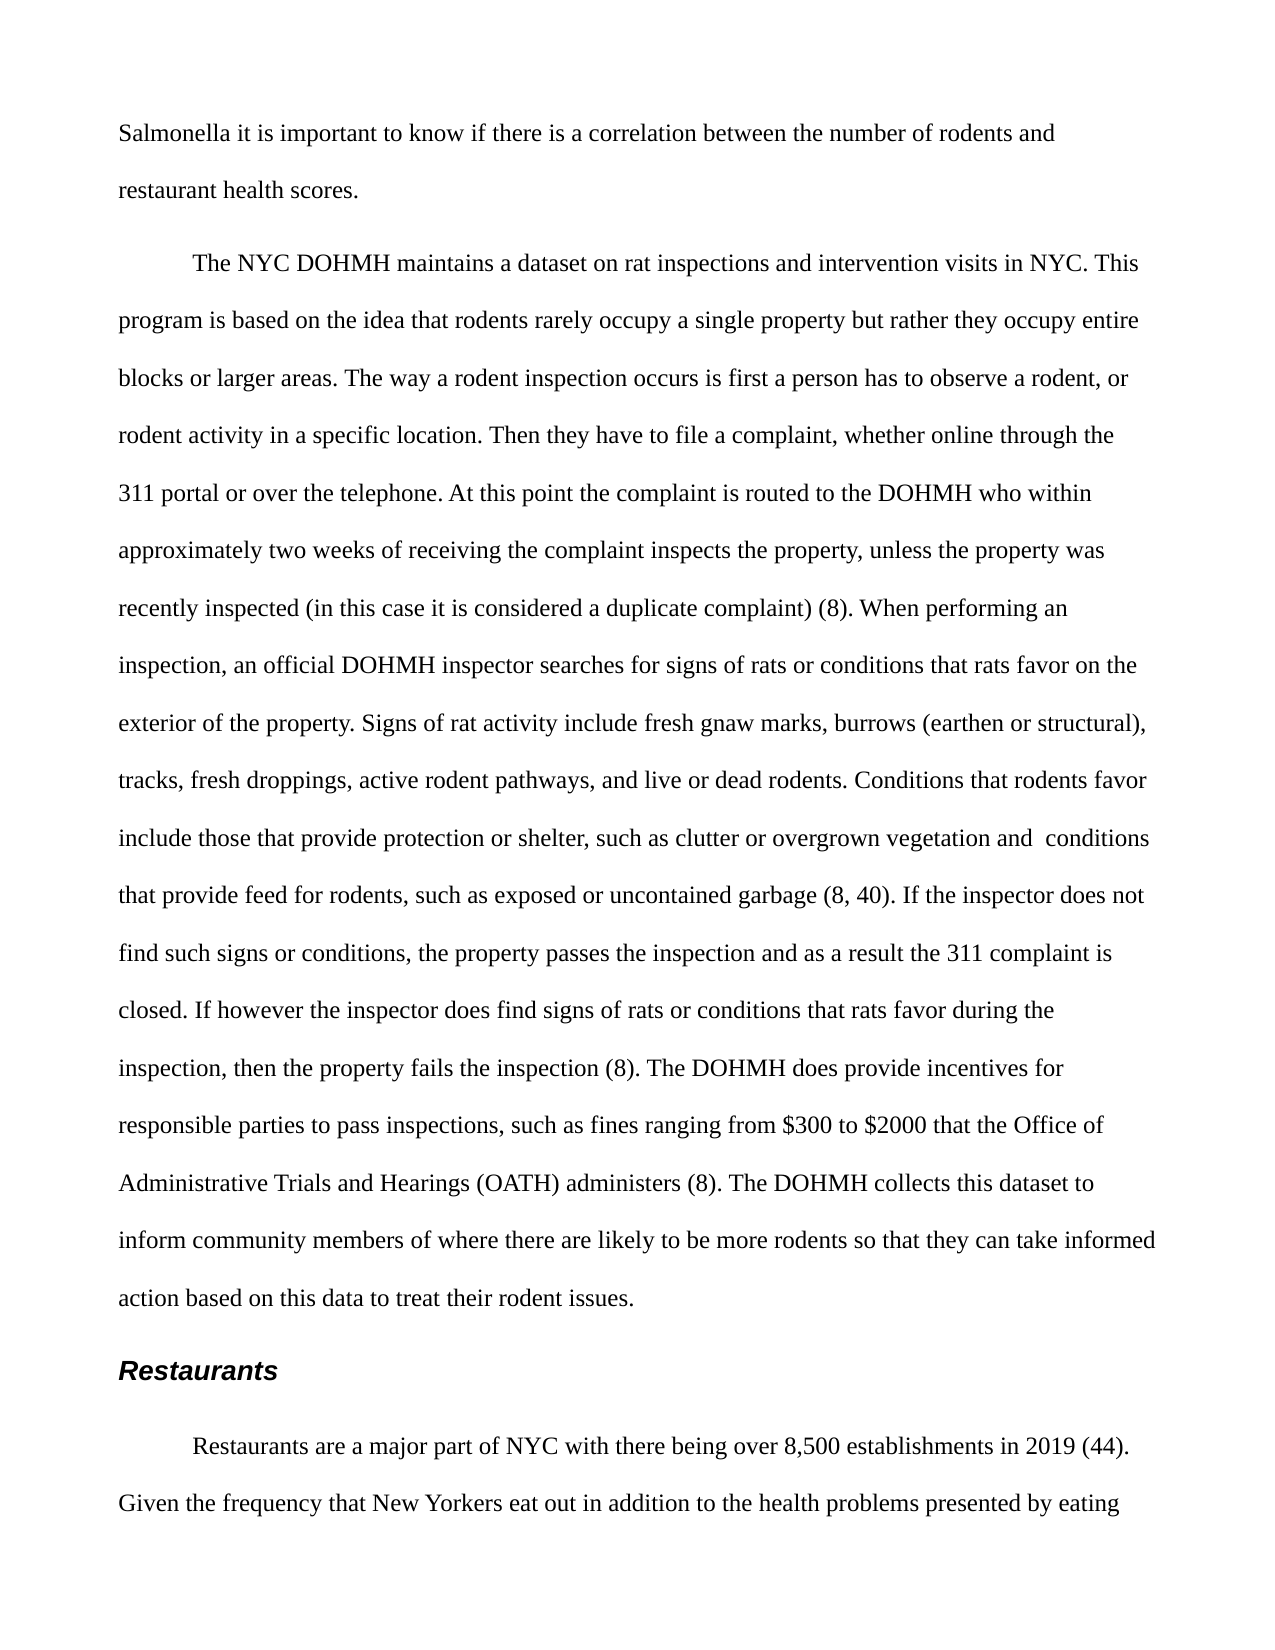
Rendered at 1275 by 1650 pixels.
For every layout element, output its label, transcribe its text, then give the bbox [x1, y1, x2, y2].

subtitle Restaurants [118, 1355, 1157, 1387]
text Salmonella it is important to know if there is a correlation between the number of rodents and restaurant health scores. [118, 118, 1157, 204]
text Restaurants are a major part of NYC with there being over 8,500 establishments in 2019 (44). Given the frequency that New Yorkers eat out in addition to the health problems presented by eating [118, 1431, 1157, 1517]
text The NYC DOHMH maintains a dataset on rat inspections and intervention visits in NYC. This program is based on the idea that rodents rarely occupy a single property but rather they occupy entire blocks or larger areas. The way a rodent inspection occurs is first a person has to observe a rodent, or rodent activity in a specific location. Then they have to file a complaint, whether online through the 311 portal or over the telephone. At this point the complaint is routed to the DOHMH who within approximately two weeks of receiving the complaint inspects the property, unless the property was recently inspected (in this case it is considered a duplicate complaint) (8). When performing an inspection, an official DOHMH inspector searches for signs of rats or conditions that rats favor on the exterior of the property. Signs of rat activity include fresh gnaw marks, burrows (earthen or structural), tracks, fresh droppings, active rodent pathways, and live or dead rodents. Conditions that rodents favor include those that provide protection or shelter, such as clutter or overgrown vegetation and conditions that provide feed for rodents, such as exposed or uncontained garbage (8, 40). If the inspector does not find such signs or conditions, the property passes the inspection and as a result the 311 complaint is closed. If however the inspector does find signs of rats or conditions that rats favor during the inspection, then the property fails the inspection (8). The DOHMH does provide incentives for responsible parties to pass inspections, such as fines ranging from $300 to $2000 that the Office of Administrative Trials and Hearings (OATH) administers (8). The DOHMH collects this dataset to inform community members of where there are likely to be more rodents so that they can take informed action based on this data to treat their rodent issues. [118, 248, 1157, 1311]
